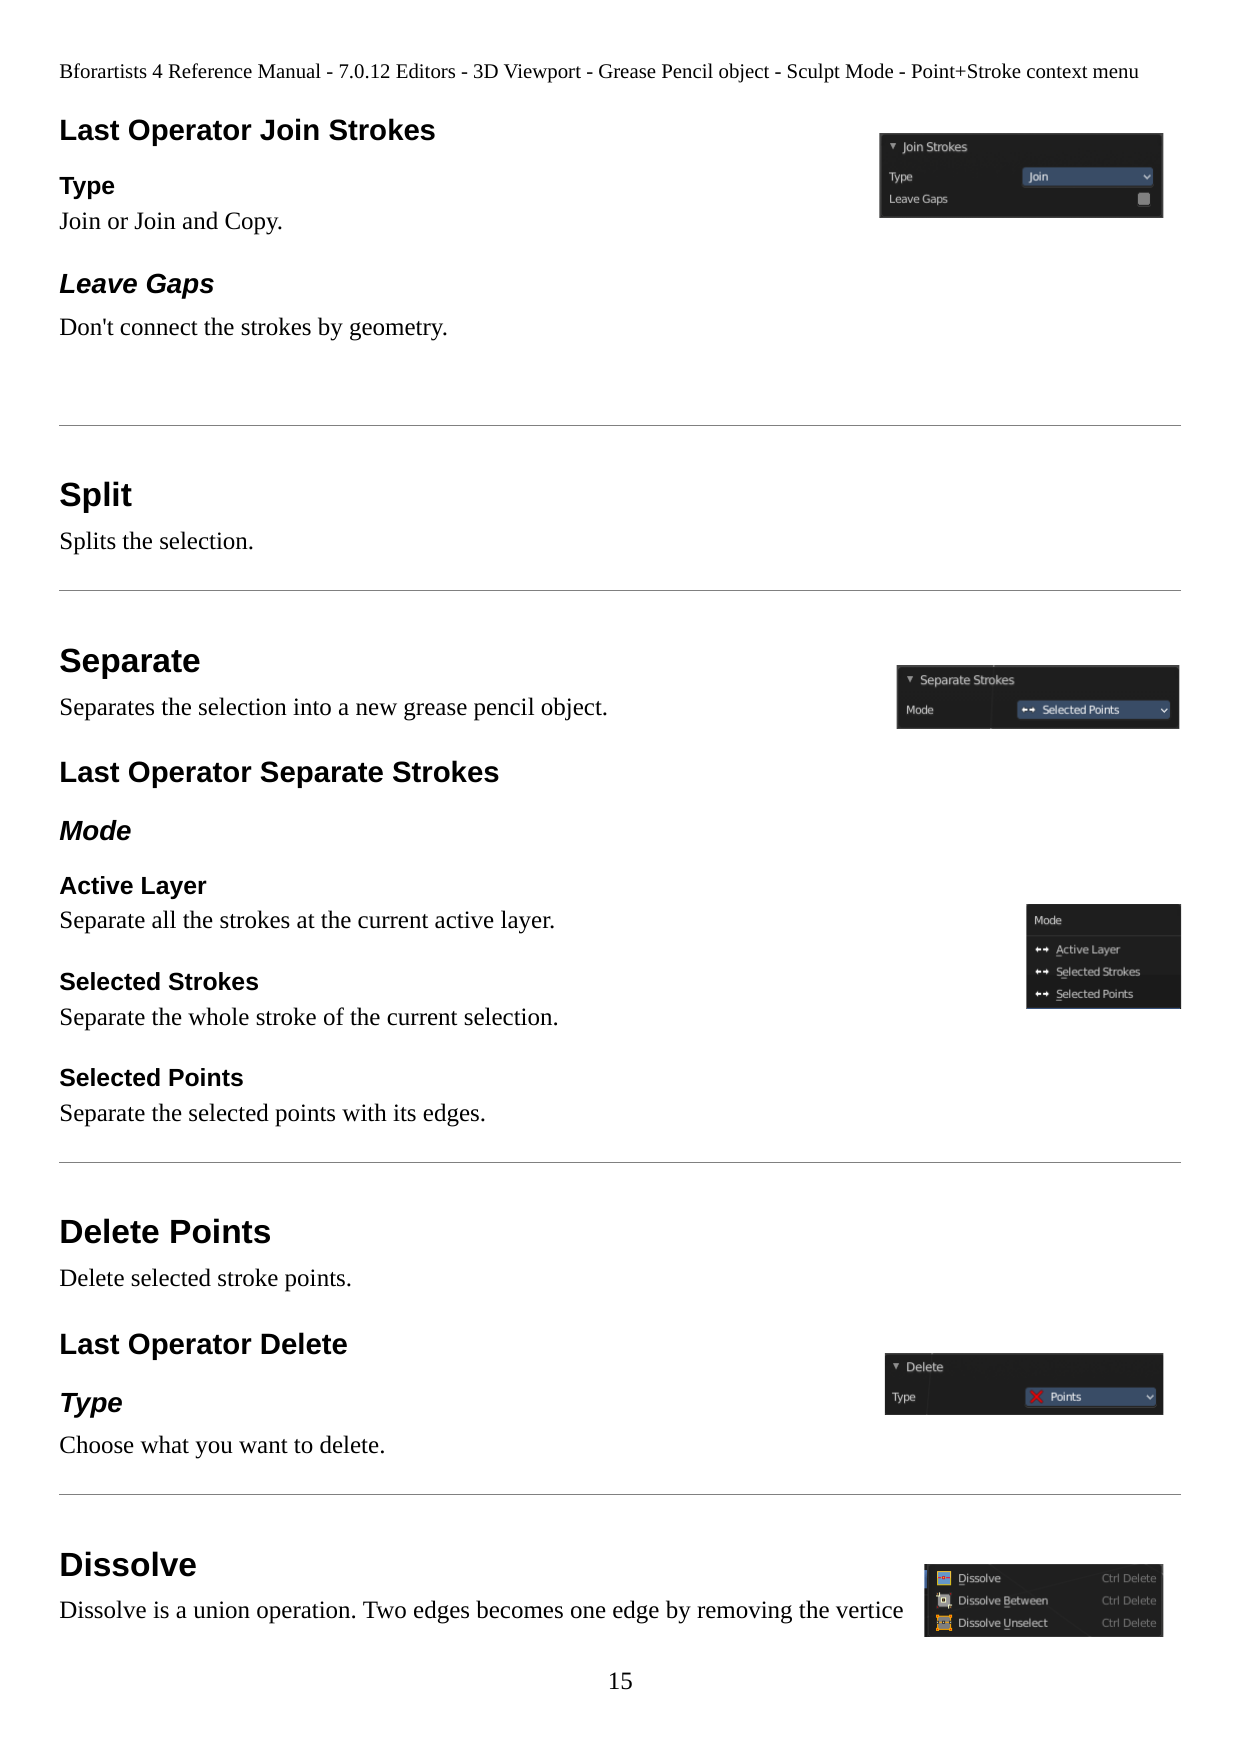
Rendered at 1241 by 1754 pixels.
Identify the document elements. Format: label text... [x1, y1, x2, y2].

subtitle Type [59, 1386, 1181, 1418]
subtitle Active Layer [59, 871, 1181, 899]
text Join or Join and Copy. [59, 206, 1181, 235]
text Dissolve is a union operation. Two edges becomes one edge by removing the vertice [59, 1596, 924, 1624]
subtitle Leave Gaps [59, 268, 1181, 299]
subtitle Dissolve [59, 1544, 1181, 1583]
subtitle Last Operator Delete [59, 1327, 1181, 1361]
subtitle Selected Strokes [59, 967, 1026, 996]
picture [884, 1353, 1164, 1415]
subtitle Type [59, 171, 879, 200]
subtitle Separate [59, 640, 1181, 679]
subtitle Selected Points [59, 1063, 1181, 1092]
subtitle Delete Points [59, 1212, 1181, 1251]
text Separate the selected points with its edges. [59, 1098, 1181, 1127]
subtitle Mode [59, 814, 1181, 846]
subtitle Last Operator Join Strokes [59, 113, 1181, 146]
subtitle Last Operator Separate Strokes [59, 755, 1181, 789]
picture [924, 1564, 1164, 1637]
text Splits the selection. [59, 526, 1181, 555]
subtitle Split [59, 475, 1181, 514]
picture [879, 133, 1164, 218]
subtitle [1164, 171, 1181, 200]
text Choose what you want to delete. [59, 1430, 1181, 1459]
text Separate all the strokes at the current active layer. [59, 906, 1026, 934]
picture [896, 665, 1180, 729]
text Delete selected stroke points. [59, 1263, 1181, 1292]
picture [1026, 904, 1182, 1009]
text Don't connect the strokes by geometry. [59, 312, 1181, 341]
text Separates the selection into a new grease pencil object. [59, 692, 896, 720]
text Separate the whole stroke of the current selection. [59, 1002, 1181, 1031]
